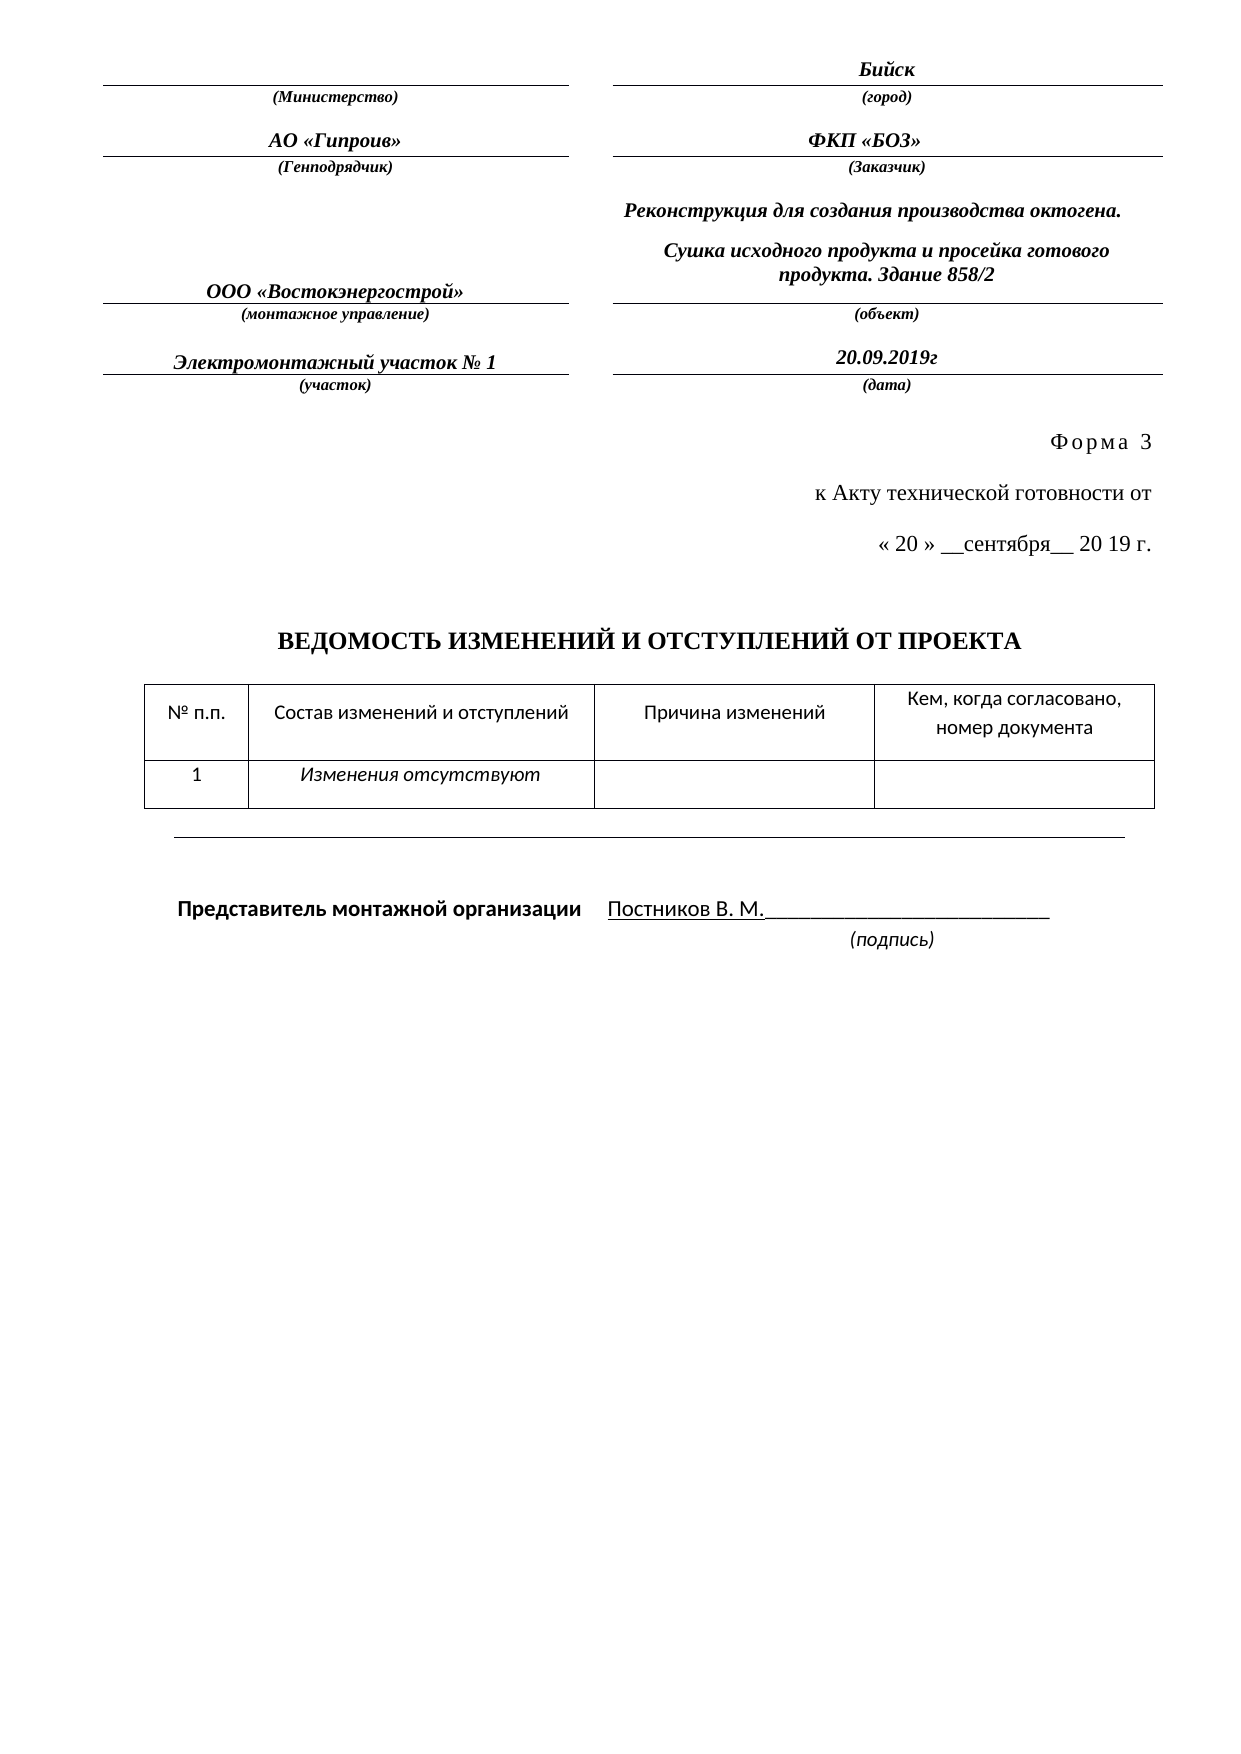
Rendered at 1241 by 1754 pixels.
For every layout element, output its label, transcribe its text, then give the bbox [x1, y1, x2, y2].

table_cell (монтажное управление) [103, 304, 569, 345]
table_header [103, 44, 569, 85]
table_cell [595, 761, 874, 807]
text к Акту технической готовности от [148, 479, 1152, 506]
table_cell (Генподрядчик) [103, 157, 569, 198]
table_cell [569, 156, 612, 198]
table_header Состав изменений и отступлений [249, 685, 594, 760]
table_cell (город) [613, 86, 1163, 127]
table_cell [569, 128, 612, 156]
table_header Причина изменений [595, 685, 874, 760]
text Форма 3 [148, 428, 1152, 455]
table_cell (объект) [613, 304, 1163, 345]
table_header Представитель монтажной организации Постников В. М._________________________ (подпись) [174, 838, 1125, 973]
table_header Кем, когда согласовано, номер документа [875, 685, 1154, 760]
table_cell Электромонтажный участок № 1 [103, 345, 569, 374]
text ВЕДОМОСТЬ ИЗМЕНЕНИЙ И ОТСТУПЛЕНИЙ ОТ ПРОЕКТА [148, 626, 1152, 655]
table_header [569, 44, 612, 85]
table_cell (Министерство) [103, 86, 569, 127]
table_cell ООО «Востокэнергострой» [103, 198, 569, 303]
table_cell Изменения отсутствуют [249, 761, 594, 807]
table_cell [569, 85, 612, 127]
text « 20 » __сентября__ 20 19 г. [148, 530, 1152, 557]
table_cell 20.09.2019г [613, 345, 1163, 374]
table_cell [569, 303, 612, 345]
table_cell Реконструкция для создания производства октогена. Сушка исходного продукта и просейка готового продукта. Здание 858/2 [613, 198, 1163, 303]
table_cell [875, 761, 1154, 807]
table_cell 1 [145, 761, 248, 807]
table_cell [569, 374, 612, 416]
table_header № п.п. [145, 685, 248, 760]
table_cell (Заказчик) [613, 157, 1163, 198]
table_header Бийск [613, 44, 1163, 85]
table_cell АО «Гипроив» [103, 128, 569, 156]
table_cell (дата) [613, 375, 1163, 416]
table_cell [569, 198, 612, 303]
table_cell ФКП «БОЗ» [613, 128, 1163, 156]
table_cell (участок) [103, 375, 569, 416]
table_cell [569, 345, 612, 374]
